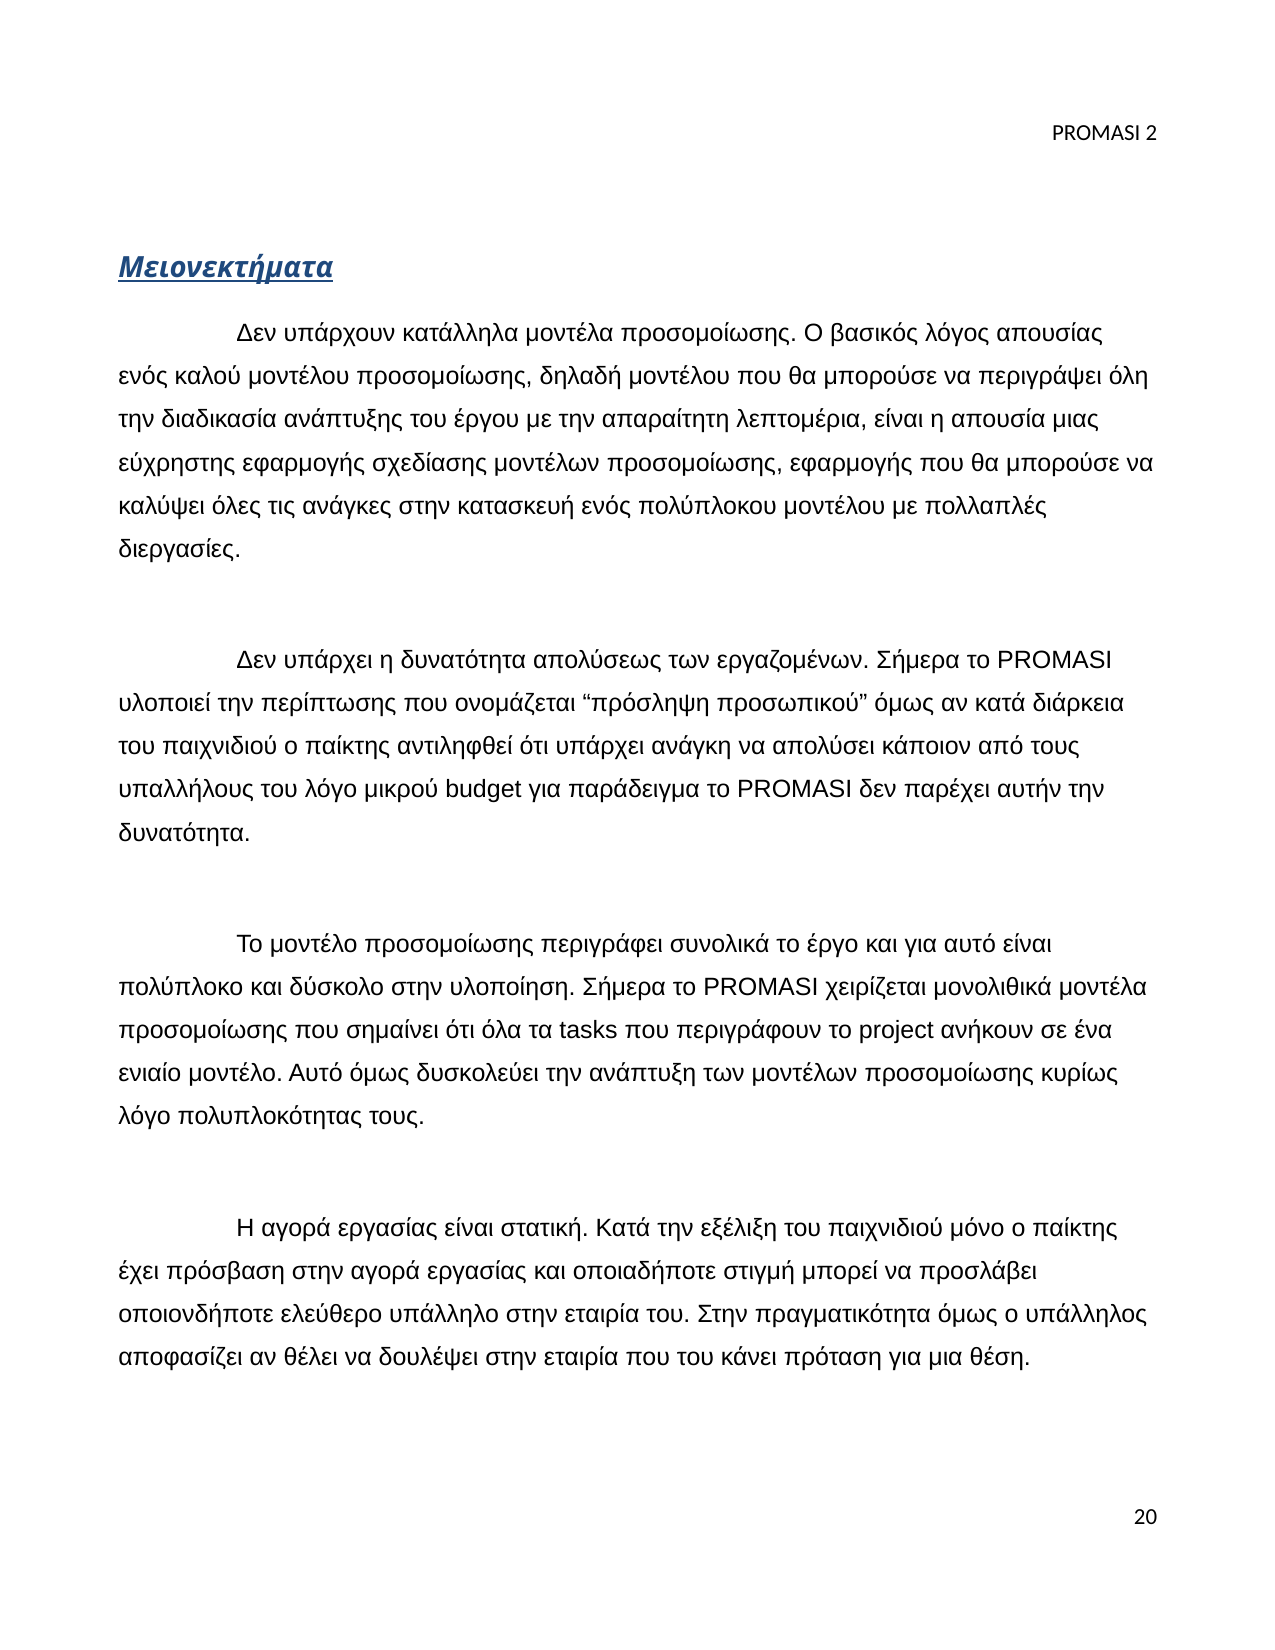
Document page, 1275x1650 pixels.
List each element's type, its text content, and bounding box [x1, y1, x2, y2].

text Δεν υπάρχει η δυνατότητα απολύσεως των εργαζομένων. Σήμερα το PROMASI υλοποιεί την περίπτωσης που ονομάζεται “πρόσληψη προσωπικού” όμως αν κατά διάρκεια του παιχνιδιού ο παίκτης αντιληφθεί ότι υπάρχει ανάγκη να απολύσει κάποιον από τους υπαλλήλους του λόγο μικρού budget για παράδειγμα το PROMASI δεν παρέχει αυτήν την δυνατότητα. [118, 645, 1157, 846]
text Η αγορά εργασίας είναι στατική. Κατά την εξέλιξη του παιχνιδιού μόνο ο παίκτης έχει πρόσβαση στην αγορά εργασίας και οποιαδήποτε στιγμή μπορεί να προσλάβει οποιονδήποτε ελεύθερο υπάλληλο στην εταιρία του. Στην πραγματικότητα όμως ο υπάλληλος αποφασίζει αν θέλει να δουλέψει στην εταιρία που του κάνει πρόταση για μια θέση. [118, 1213, 1157, 1371]
text Δεν υπάρχουν κατάλληλα μοντέλα προσομοίωσης. Ο βασικός λόγος απουσίας ενός καλού μοντέλου προσομοίωσης, δηλαδή μοντέλου που θα μπορούσε να περιγράψει όλη την διαδικασία ανάπτυξης του έργου με την απαραίτητη λεπτομέρια, είναι η απουσία μιας εύχρηστης εφαρμογής σχεδίασης μοντέλων προσομοίωσης, εφαρμογής που θα μπορούσε να καλύψει όλες τις ανάγκες στην κατασκευή ενός πολύπλοκου μοντέλου με πολλαπλές διεργασίες. [118, 318, 1157, 563]
subtitle Μειονεκτήματα [118, 246, 1157, 286]
text Το μοντέλο προσομοίωσης περιγράφει συνολικά το έργο και για αυτό είναι πολύπλοκο και δύσκολο στην υλοποίηση. Σήμερα το PROMASI χειρίζεται μονολιθικά μοντέλα προσομοίωσης που σημαίνει ότι όλα τα tasks που περιγράφουν το project ανήκουν σε ένα ενιαίο μοντέλο. Αυτό όμως δυσκολεύει την ανάπτυξη των μοντέλων προσομοίωσης κυρίως λόγο πολυπλοκότητας τους. [118, 929, 1157, 1130]
